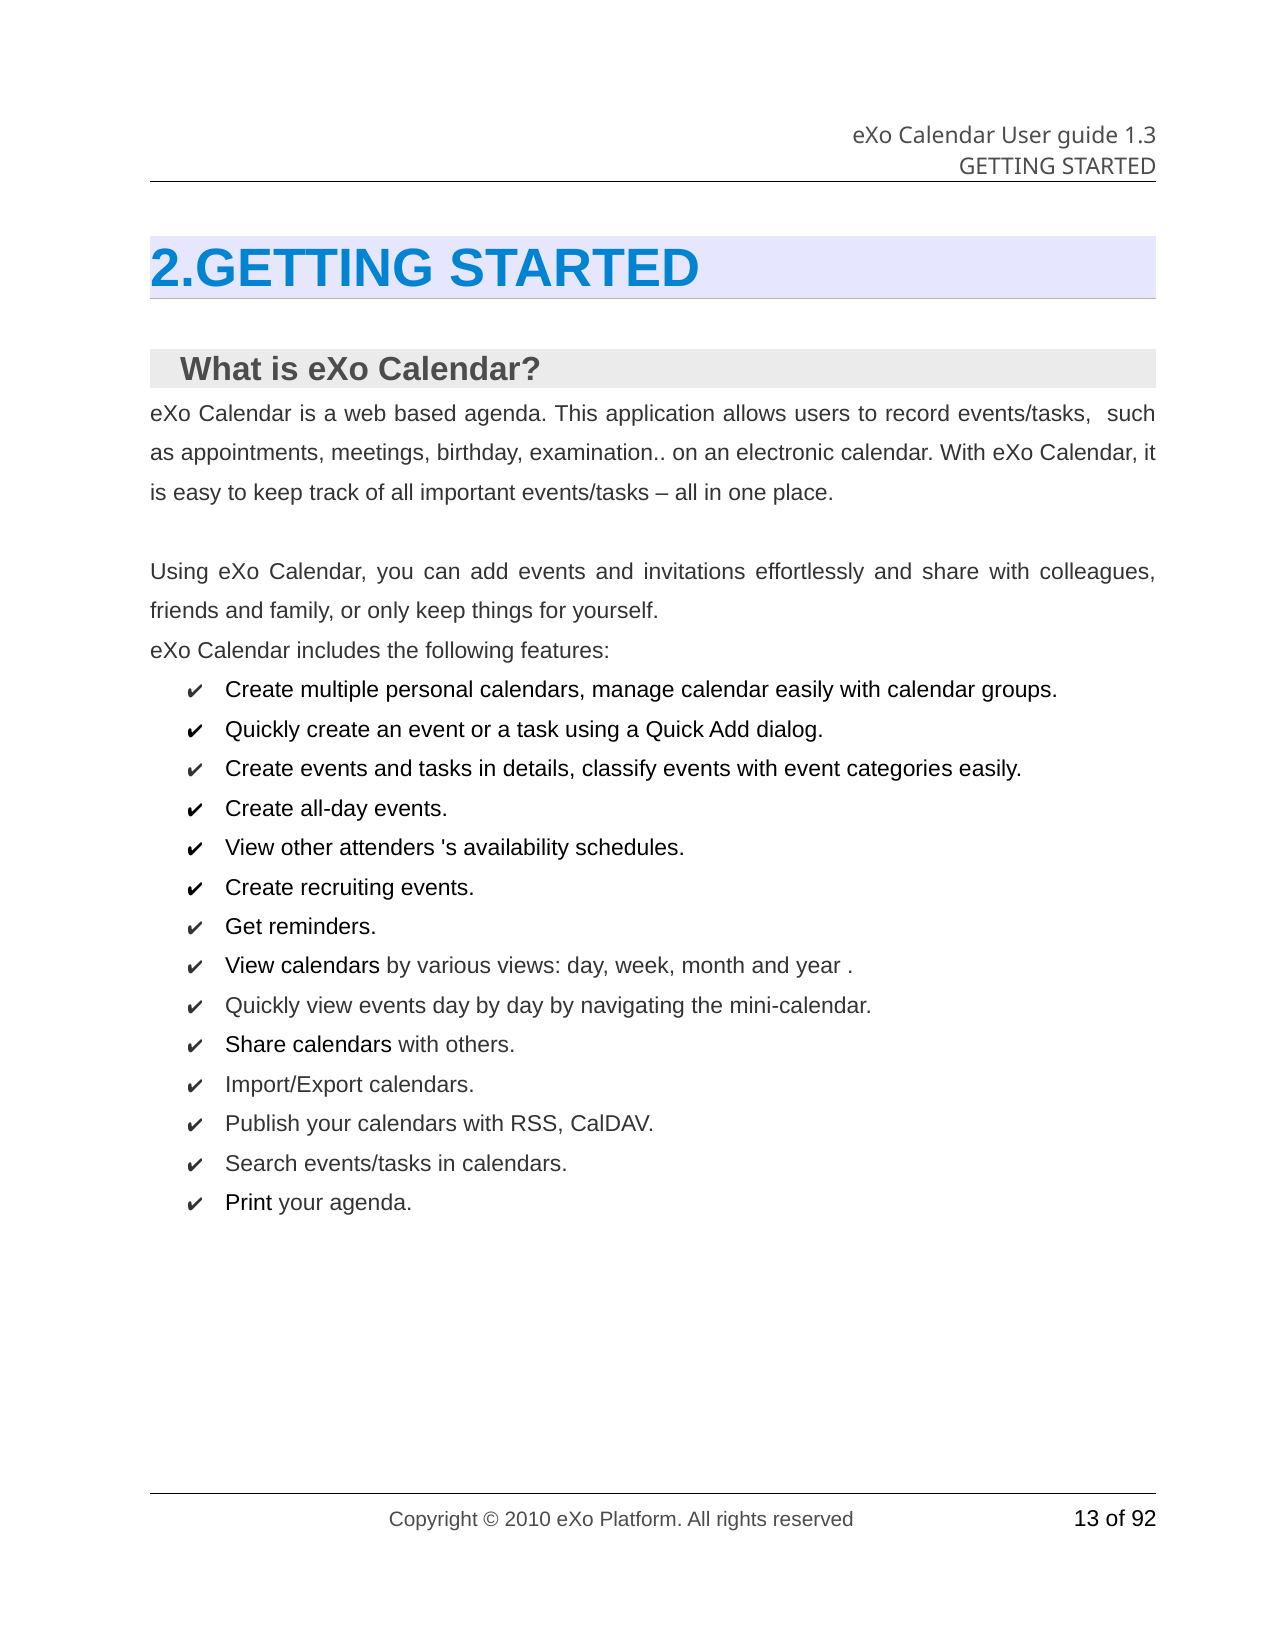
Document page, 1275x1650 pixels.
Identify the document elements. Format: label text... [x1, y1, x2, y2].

list View other attenders 's availability schedules. [187, 834, 1156, 860]
list View calendars by various views: day, week, month and year . [187, 952, 1156, 979]
list Share calendars with others. [187, 1031, 1156, 1058]
list Get reminders. [187, 913, 1156, 939]
list Create events and tasks in details, classify events with event categories easily. [187, 755, 1156, 781]
list Create all-day events. [187, 794, 1156, 821]
list Publish your calendars with RSS, CalDAV. [187, 1110, 1156, 1137]
list Import/Export calendars. [187, 1071, 1156, 1097]
list Quickly view events day by day by navigating the mini-calendar. [187, 992, 1156, 1018]
list Quickly create an event or a task using a Quick Add dialog. [187, 716, 1156, 742]
subtitle Getting Started [150, 236, 1156, 298]
list Search events/tasks in calendars. [187, 1150, 1156, 1176]
text Using eXo Calendar, you can add events and invitations effortlessly and share with colleagues, friends and family, or only keep things for yourself. [150, 558, 1156, 623]
text eXo Calendar includes the following features: [150, 637, 1156, 663]
text eXo Calendar is a web based agenda. This application allows users to record events/tasks, such as appointments, meetings, birthday, examination.. on an electronic calendar. With eXo Calendar, it is easy to keep track of all important events/tasks – all in one place. [150, 400, 1156, 505]
subtitle What is eXo Calendar? [150, 349, 1156, 388]
list Print your agenda. [187, 1189, 1156, 1216]
list Create multiple personal calendars, manage calendar easily with calendar groups. [187, 676, 1156, 702]
list Create recruiting events. [187, 873, 1156, 900]
